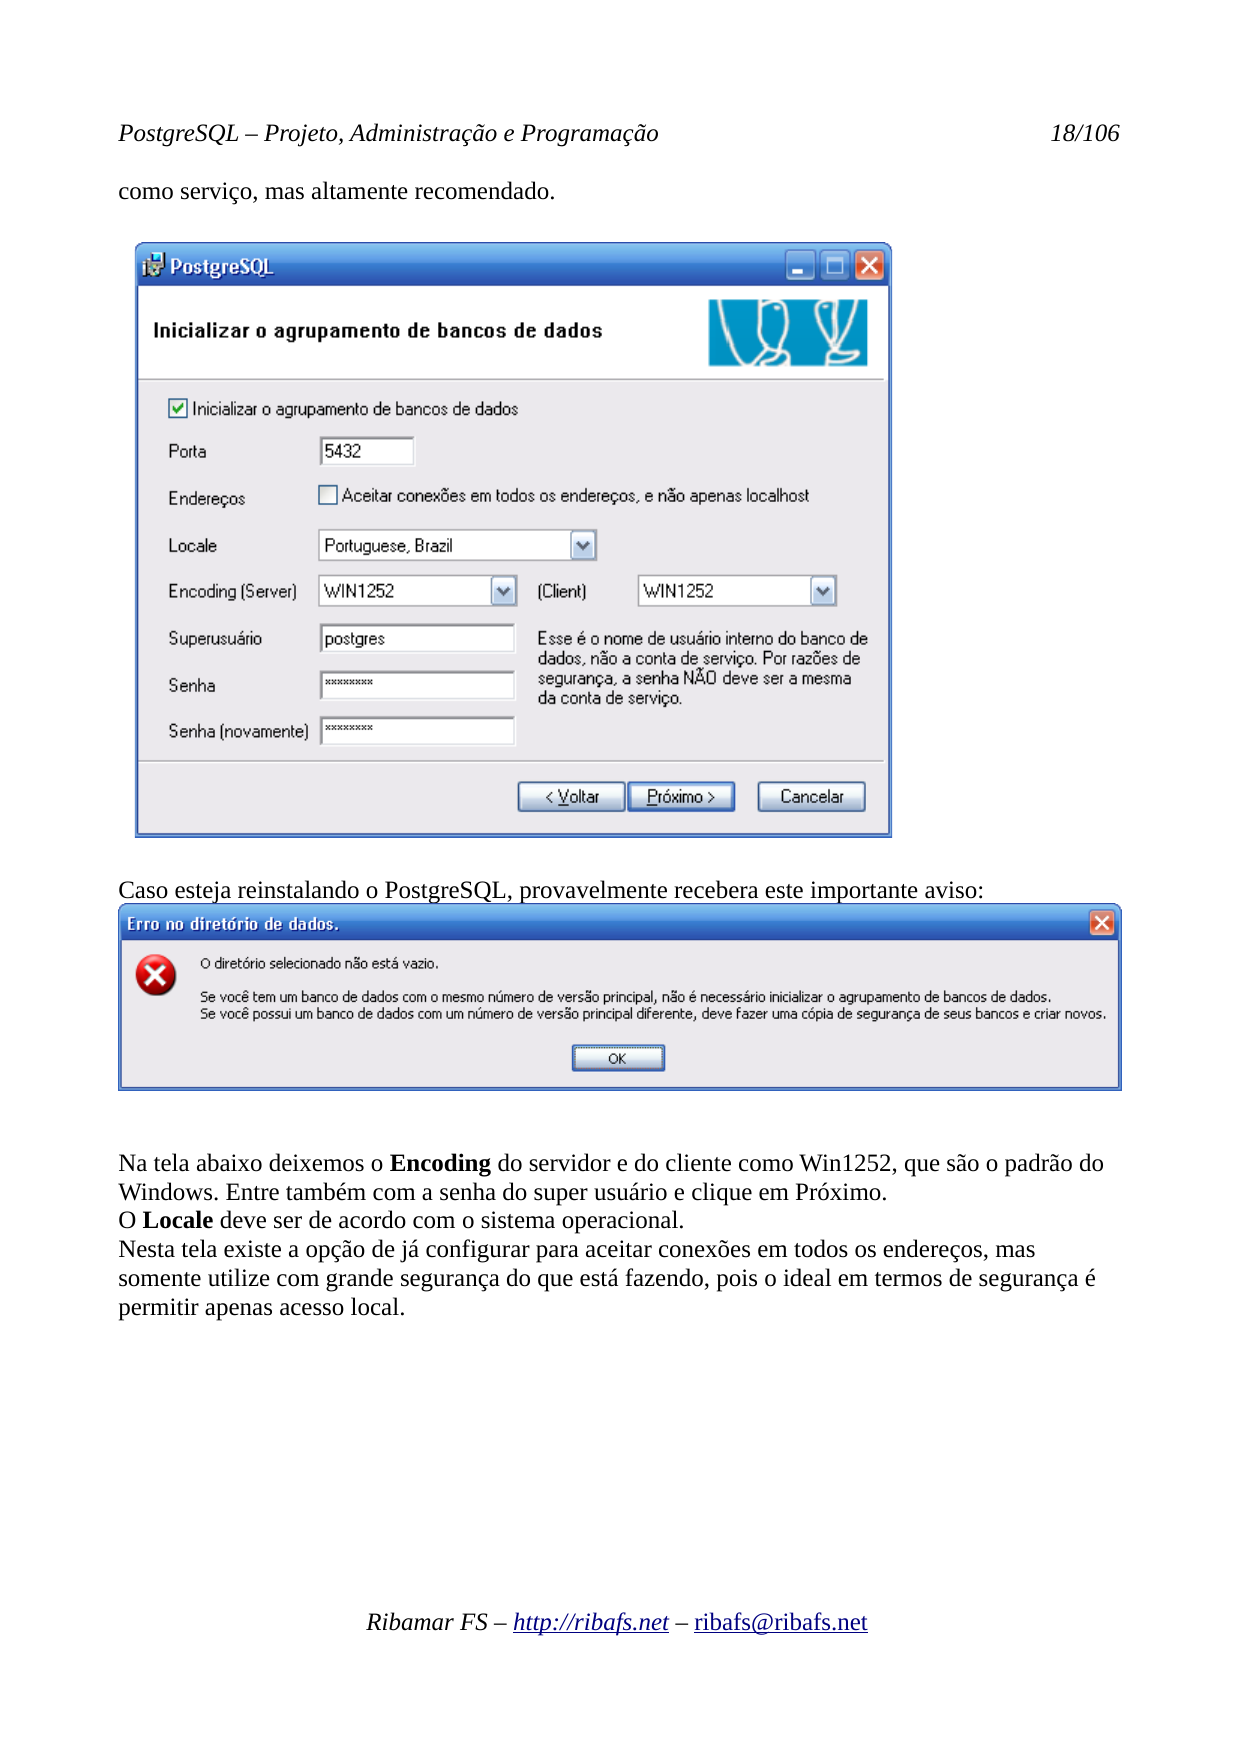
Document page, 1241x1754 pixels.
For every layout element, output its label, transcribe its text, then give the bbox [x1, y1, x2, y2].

text O Locale deve ser de acordo com o sistema operacional. [118, 1206, 1122, 1234]
picture [134, 242, 893, 838]
text Nesta tela existe a opção de já configurar para aceitar conexões em todos os endereços, mas somente utilize com grande segurança do que está fazendo, pois o ideal em termos de segurança é permitir apenas acesso local. [118, 1234, 1122, 1321]
text Na tela abaixo deixemos o Encoding do servidor e do cliente como Win1252, que são o padrão do Windows. Entre também com a senha do super usuário e clique em Próximo. [118, 1148, 1122, 1206]
picture [118, 903, 1122, 1091]
text Caso esteja reinstalando o PostgreSQL, provavelmente recebera este importante aviso: [118, 875, 1122, 903]
text como serviço, mas altamente recomendado. [118, 176, 1122, 205]
